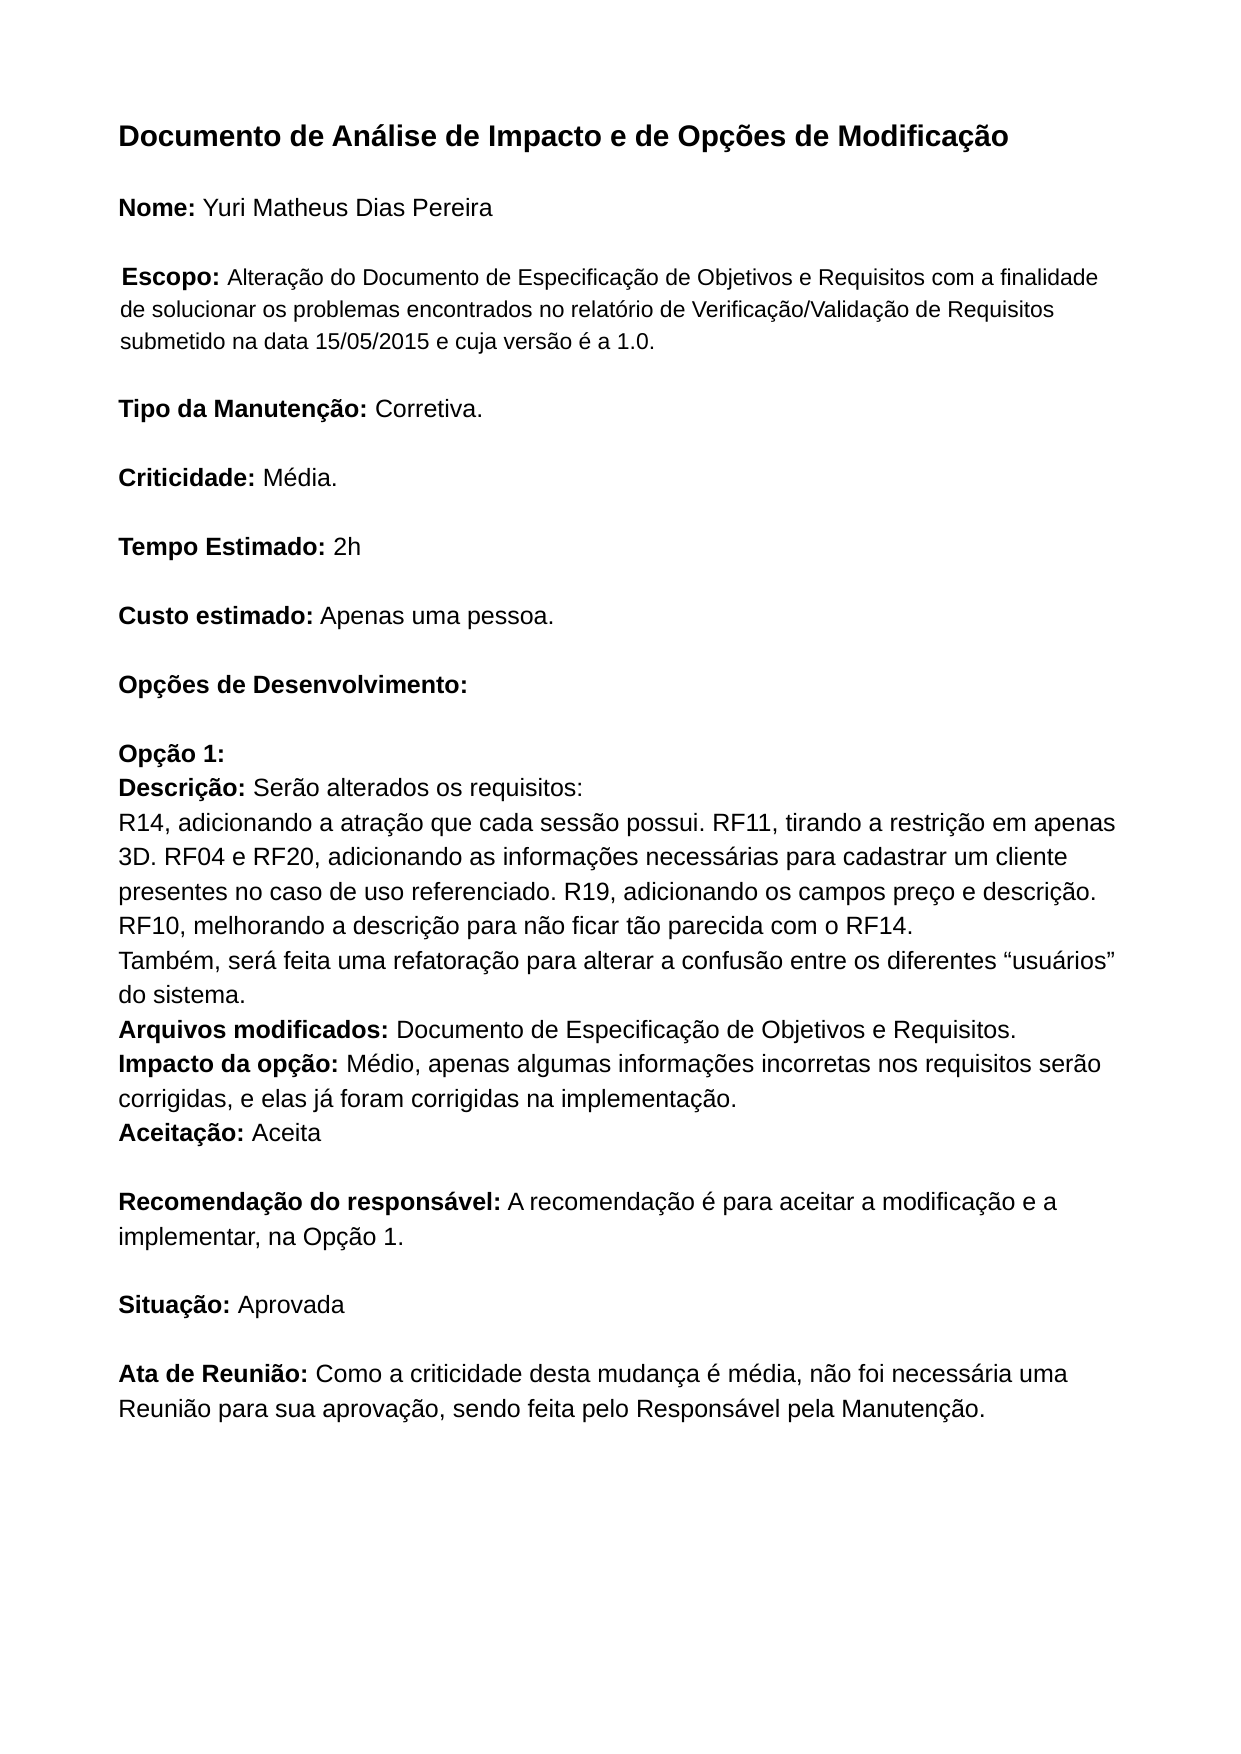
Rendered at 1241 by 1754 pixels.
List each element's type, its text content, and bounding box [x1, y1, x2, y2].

text Opções de Desenvolvimento: [118, 670, 1122, 698]
text Aceitação: Aceita [118, 1118, 1122, 1147]
text Nome: Yuri Matheus Dias Pereira [118, 193, 1122, 222]
text Escopo: Alteração do Documento de Especificação de Objetivos e Requisitos com a finalidade de solucionar os problemas encontrados no relatório de Verificação/Validação de Requisitos submetido na data 15/05/2015 e cuja versão é a 1.0. [120, 262, 1122, 354]
text Também, será feita uma refatoração para alterar a confusão entre os diferentes “usuários” do sistema. [118, 946, 1122, 1009]
text Impacto da opção: Médio, apenas algumas informações incorretas nos requisitos serão corrigidas, e elas já foram corrigidas na implementação. [118, 1049, 1122, 1112]
text R14, adicionando a atração que cada sessão possui. RF11, tirando a restrição em apenas 3D. RF04 e RF20, adicionando as informações necessárias para cadastrar um cliente presentes no caso de uso referenciado. R19, adicionando os campos preço e descrição. RF10, melhorando a descrição para não ficar tão parecida com o RF14. [118, 808, 1122, 940]
text Tipo da Manutenção: Corretiva. [118, 394, 1122, 423]
text Tempo Estimado: 2h [118, 532, 1122, 561]
text Arquivos modificados: Documento de Especificação de Objetivos e Requisitos. [118, 1014, 1122, 1043]
text Recomendação do responsável: A recomendação é para aceitar a modificação e a implementar, na Opção 1. [118, 1187, 1122, 1250]
text Situação: Aprovada [118, 1290, 1122, 1319]
text Opção 1: [118, 739, 1122, 767]
text Descrição: Serão alterados os requisitos: [118, 773, 1122, 802]
text Custo estimado: Apenas uma pessoa. [118, 601, 1122, 629]
text Ata de Reunião: Como a criticidade desta mudança é média, não foi necessária uma Reunião para sua aprovação, sendo feita pelo Responsável pela Manutenção. [118, 1359, 1122, 1423]
text Documento de Análise de Impacto e de Opções de Modificação [118, 118, 1122, 152]
text Criticidade: Média. [118, 463, 1122, 492]
